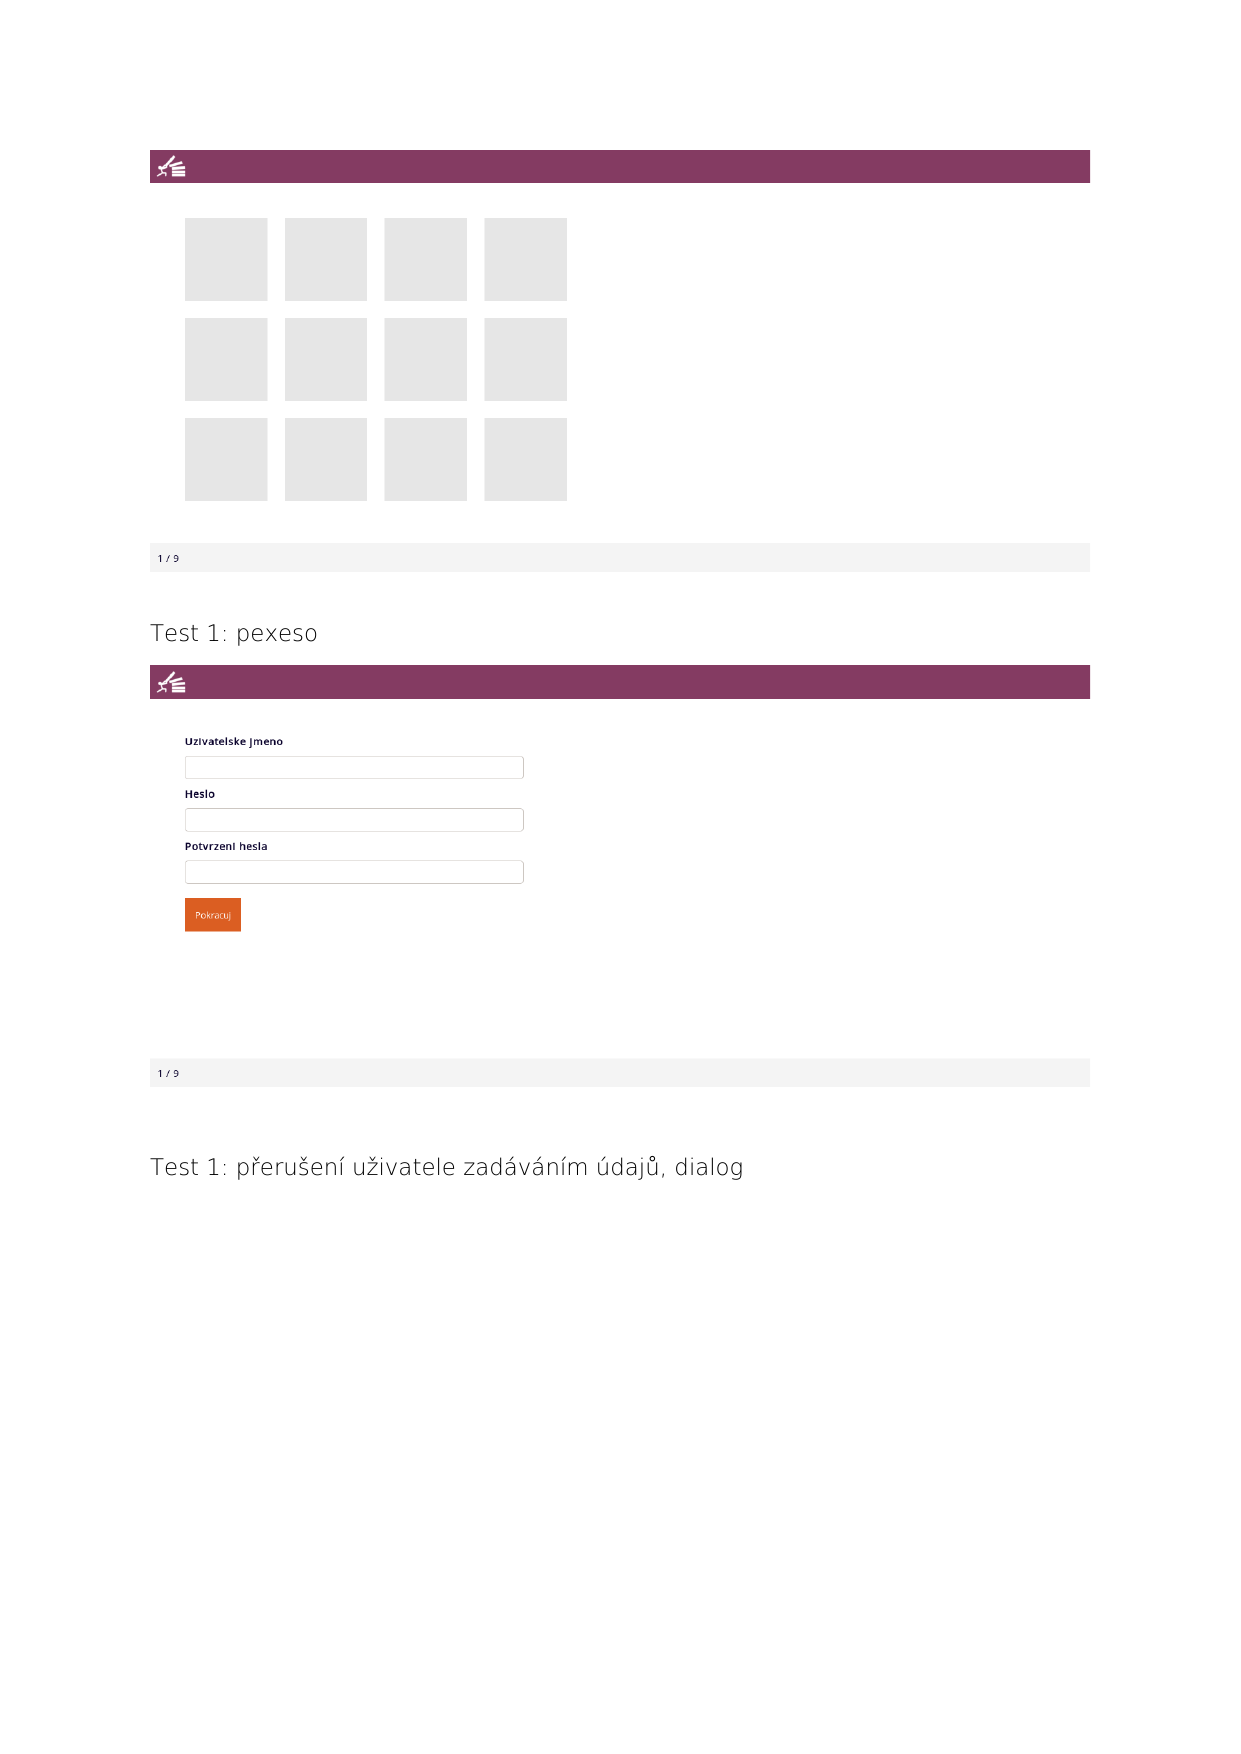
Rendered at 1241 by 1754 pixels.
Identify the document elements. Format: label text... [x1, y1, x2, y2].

picture [150, 150, 1091, 572]
picture [150, 665, 1091, 1087]
text Test 1: přerušení uživatele zadáváním údajů, dialog [150, 1154, 1090, 1181]
text Test 1: pexeso [150, 620, 1090, 647]
